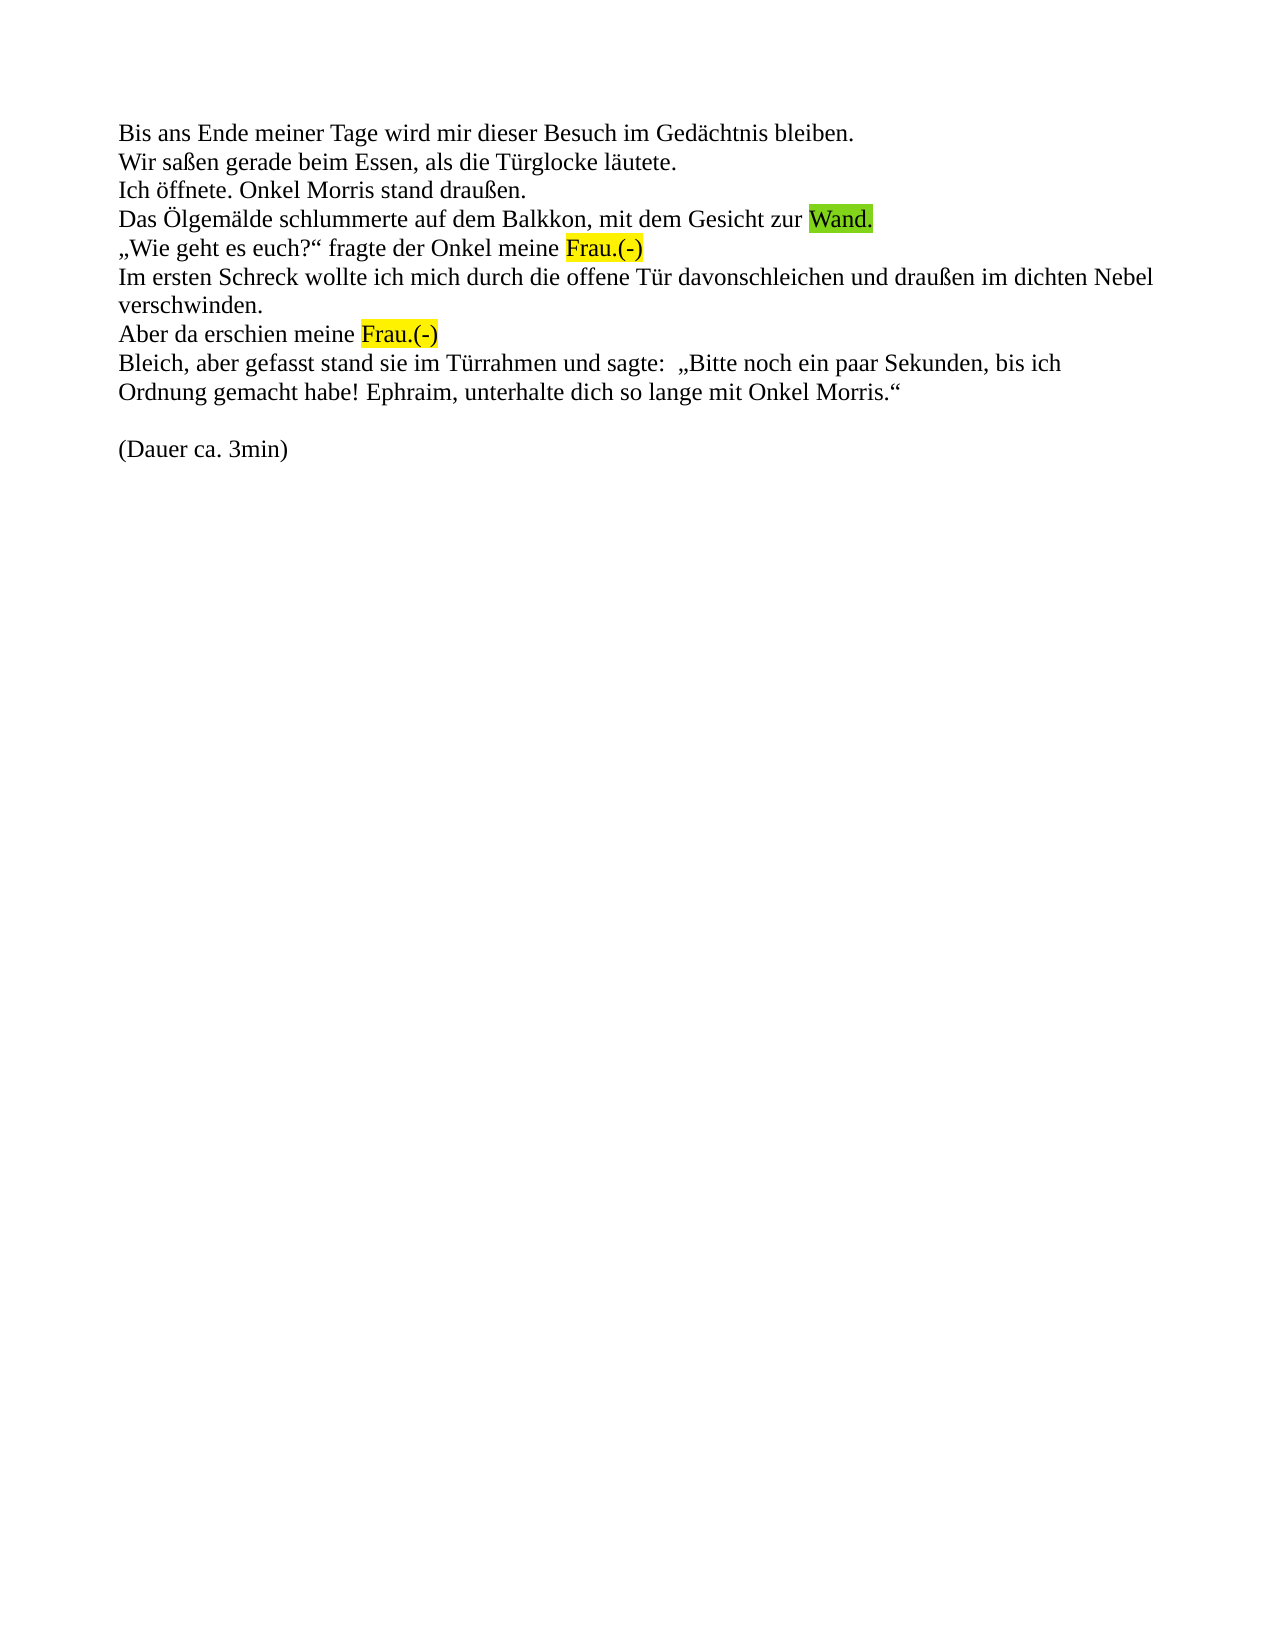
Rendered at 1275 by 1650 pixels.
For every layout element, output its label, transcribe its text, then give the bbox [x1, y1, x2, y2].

text Bleich, aber gefasst stand sie im Türrahmen und sagte: „Bitte noch ein paar Sekunden, bis ich Ordnung gemacht habe! Ephraim, unterhalte dich so lange mit Onkel Morris.“ [118, 348, 1157, 406]
text Im ersten Schreck wollte ich mich durch die offene Tür davonschleichen und draußen im dichten Nebel verschwinden. [118, 262, 1157, 319]
text Ich öffnete. Onkel Morris stand draußen. [118, 176, 1157, 204]
text Das Ölgemälde schlummerte auf dem Balkkon, mit dem Gesicht zur Wand. [118, 204, 1157, 233]
text Wir saßen gerade beim Essen, als die Türglocke läutete. [118, 147, 1157, 176]
text (Dauer ca. 3min) [118, 434, 1157, 463]
text Bis ans Ende meiner Tage wird mir dieser Besuch im Gedächtnis bleiben. [118, 118, 1157, 147]
text „Wie geht es euch?“ fragte der Onkel meine Frau.(-) [118, 233, 1157, 262]
text Aber da erschien meine Frau.(-) [118, 319, 1157, 348]
